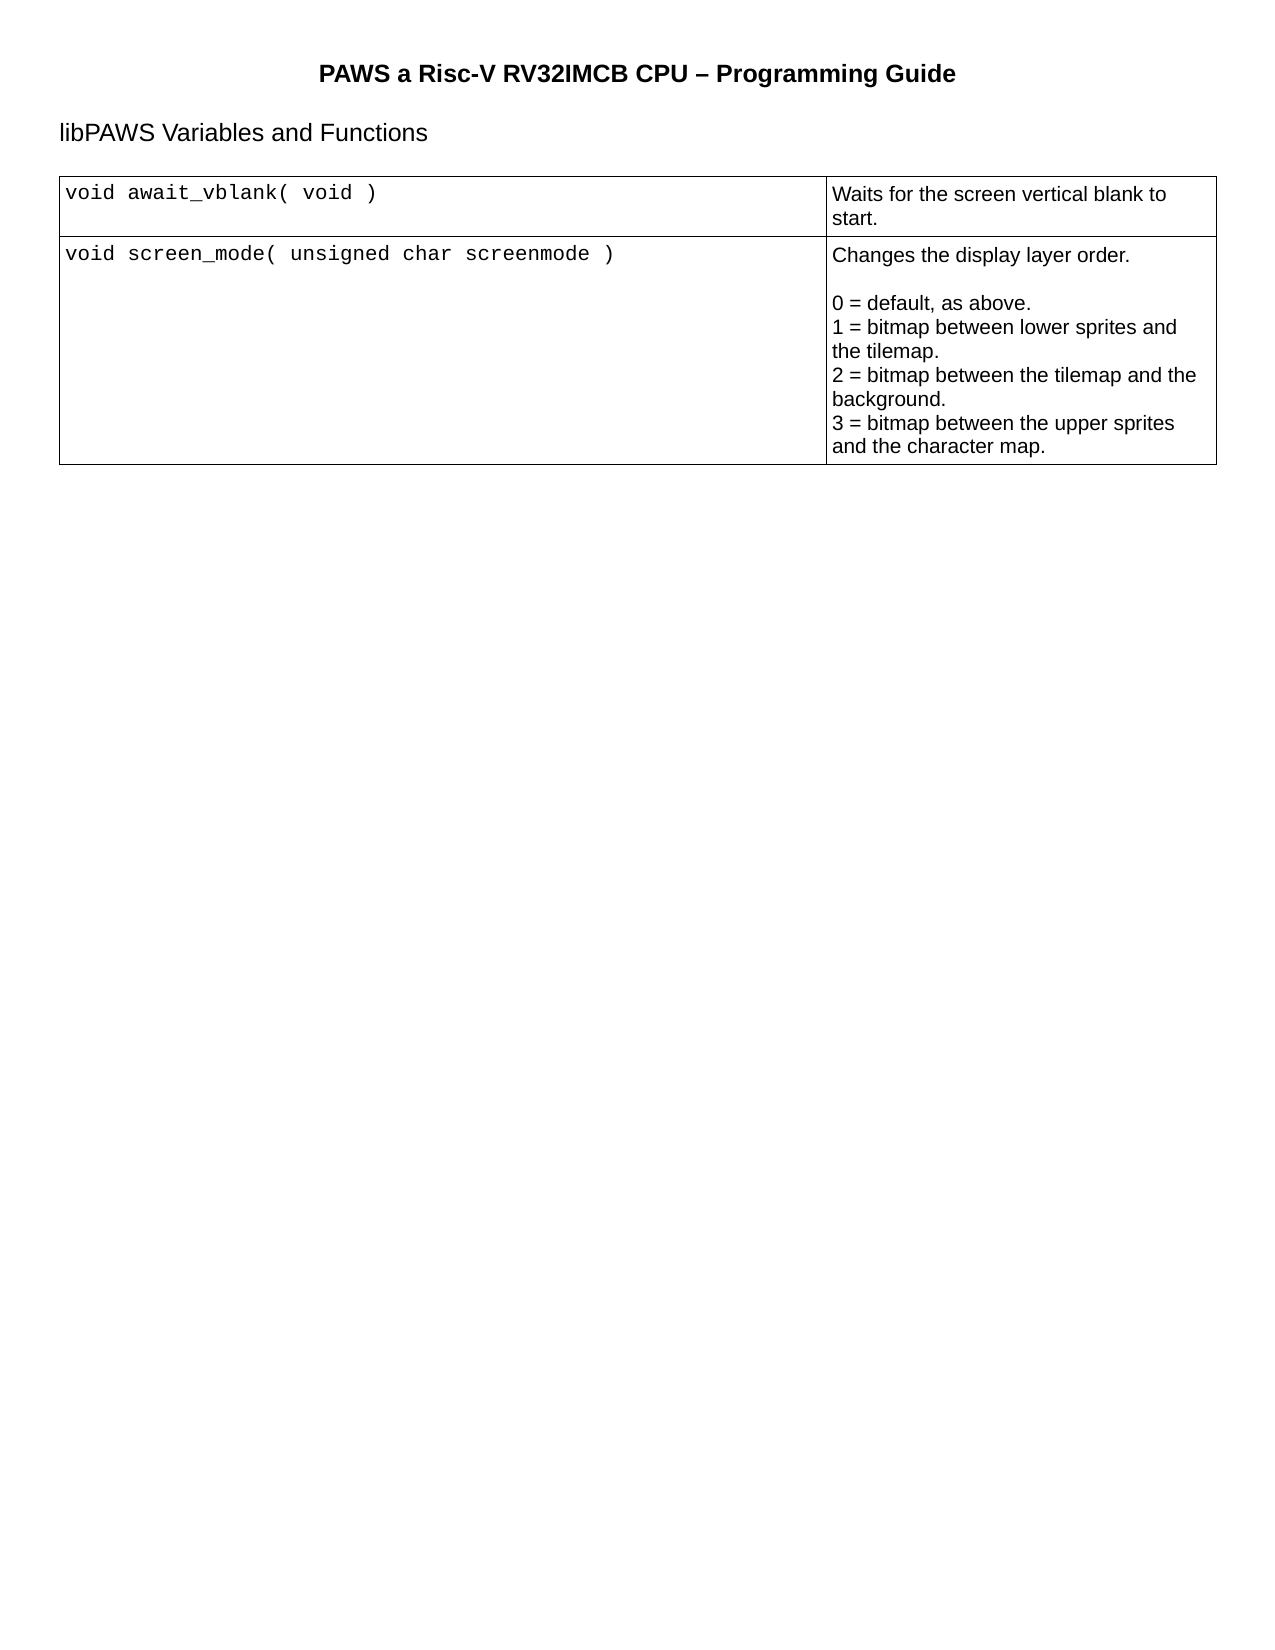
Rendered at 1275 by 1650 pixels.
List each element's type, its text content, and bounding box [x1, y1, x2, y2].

table_cell Changes the display layer order. 0 = default, as above. 1 = bitmap between lower sprites and the tilemap. 2 = bitmap between the tilemap and the background. 3 = bitmap between the upper sprites and the character map. [827, 237, 1216, 464]
table_header void await_vblank( void ) [60, 177, 826, 236]
table_header Waits for the screen vertical blank to start. [827, 177, 1216, 236]
text libPAWS Variables and Functions [59, 118, 1216, 147]
table_cell void screen_mode( unsigned char screenmode ) [60, 237, 826, 464]
